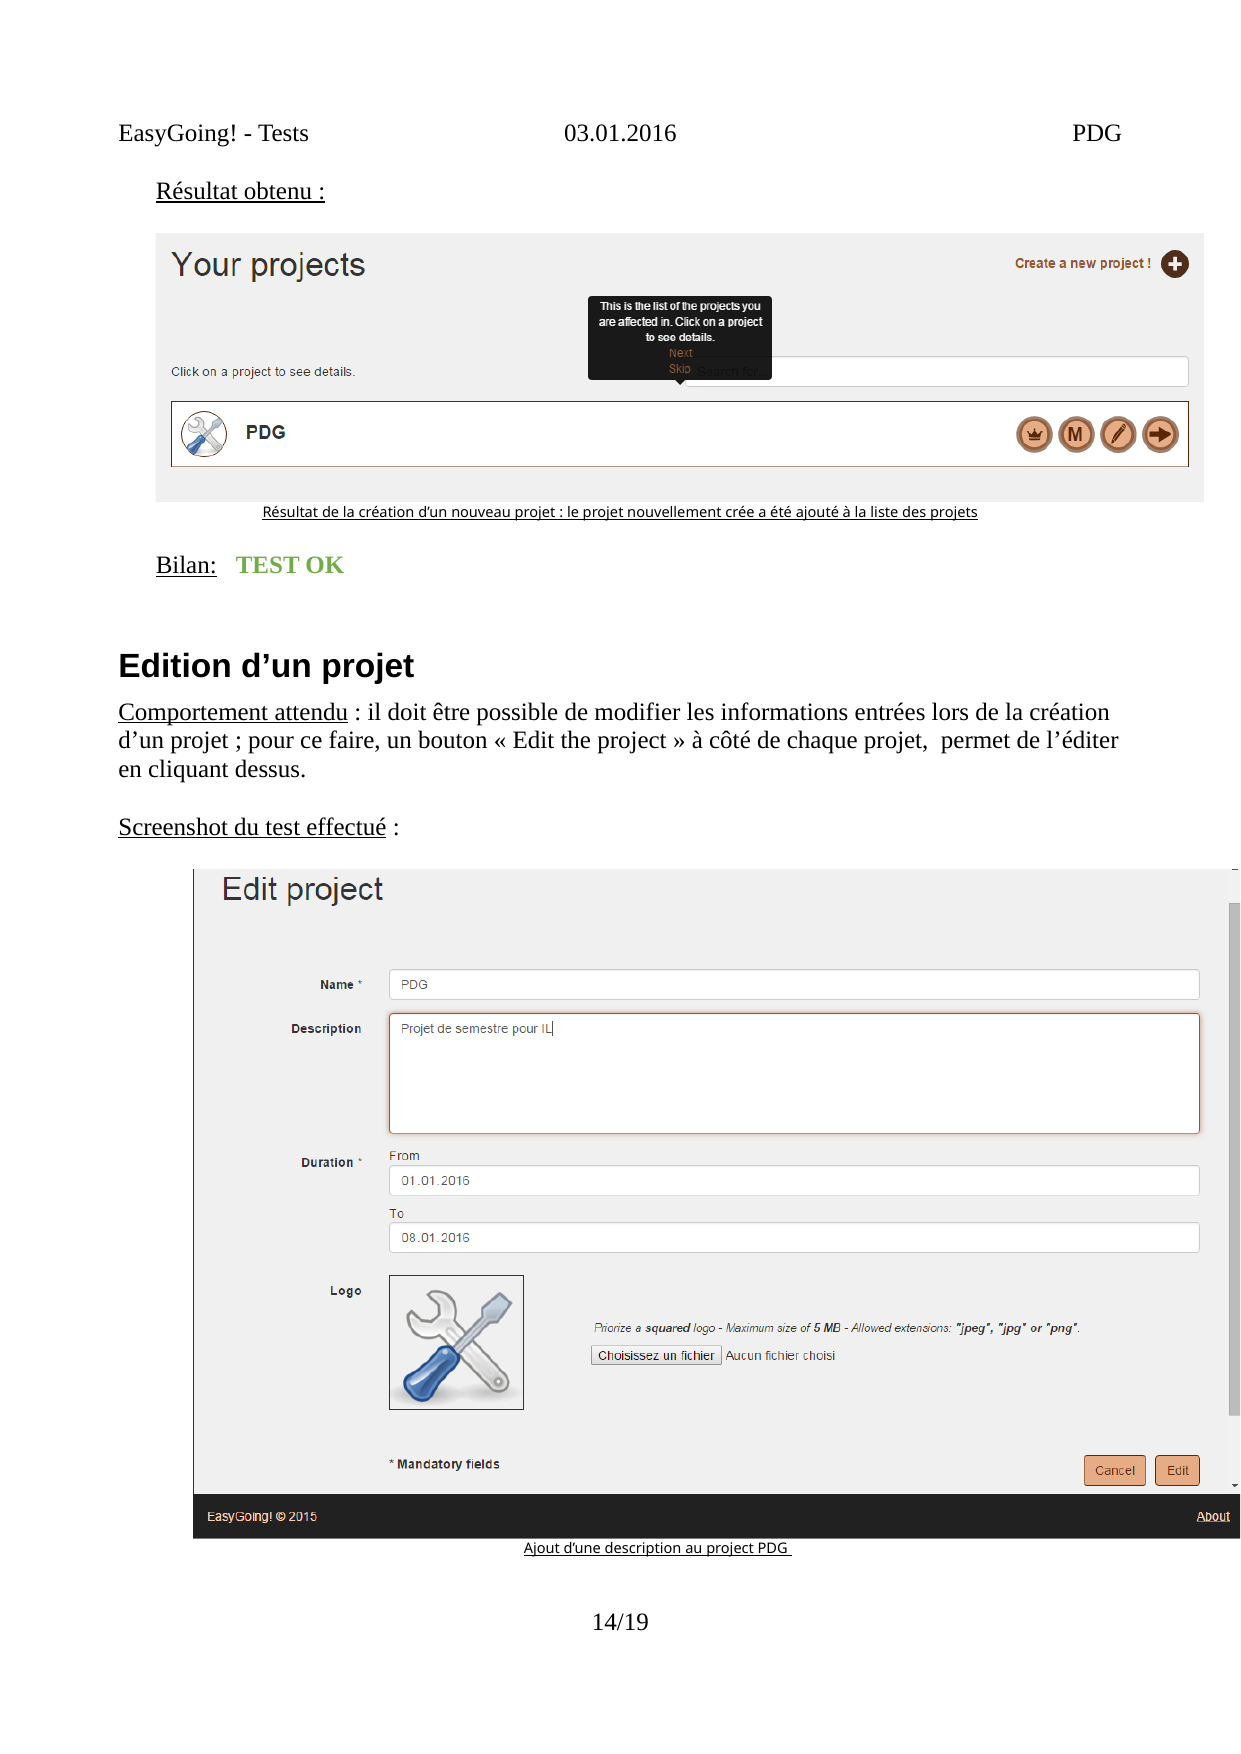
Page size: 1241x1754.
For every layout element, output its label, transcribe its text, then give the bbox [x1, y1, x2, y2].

list Comportement attendu : il doit être possible de modifier les informations entrées lors de la création d’un projet ; pour ce faire, un bouton « Edit the project » à côté de chaque projet, permet de l’éditer en cliquant dessus. [118, 697, 1122, 783]
list Ajout d’une description au project PDG [193, 1539, 1122, 1558]
picture [155, 233, 1204, 502]
list Résultat de la création d’un nouveau projet : le projet nouvellement crée a été ajouté à la liste des projets [118, 502, 1122, 522]
list Résultat obtenu : [156, 176, 1122, 205]
picture [193, 869, 1241, 1539]
list Bilan: TEST OK [156, 551, 1122, 579]
list Screenshot du test effectué : [118, 783, 1122, 840]
subtitle Edition d’un projet [118, 646, 1122, 684]
